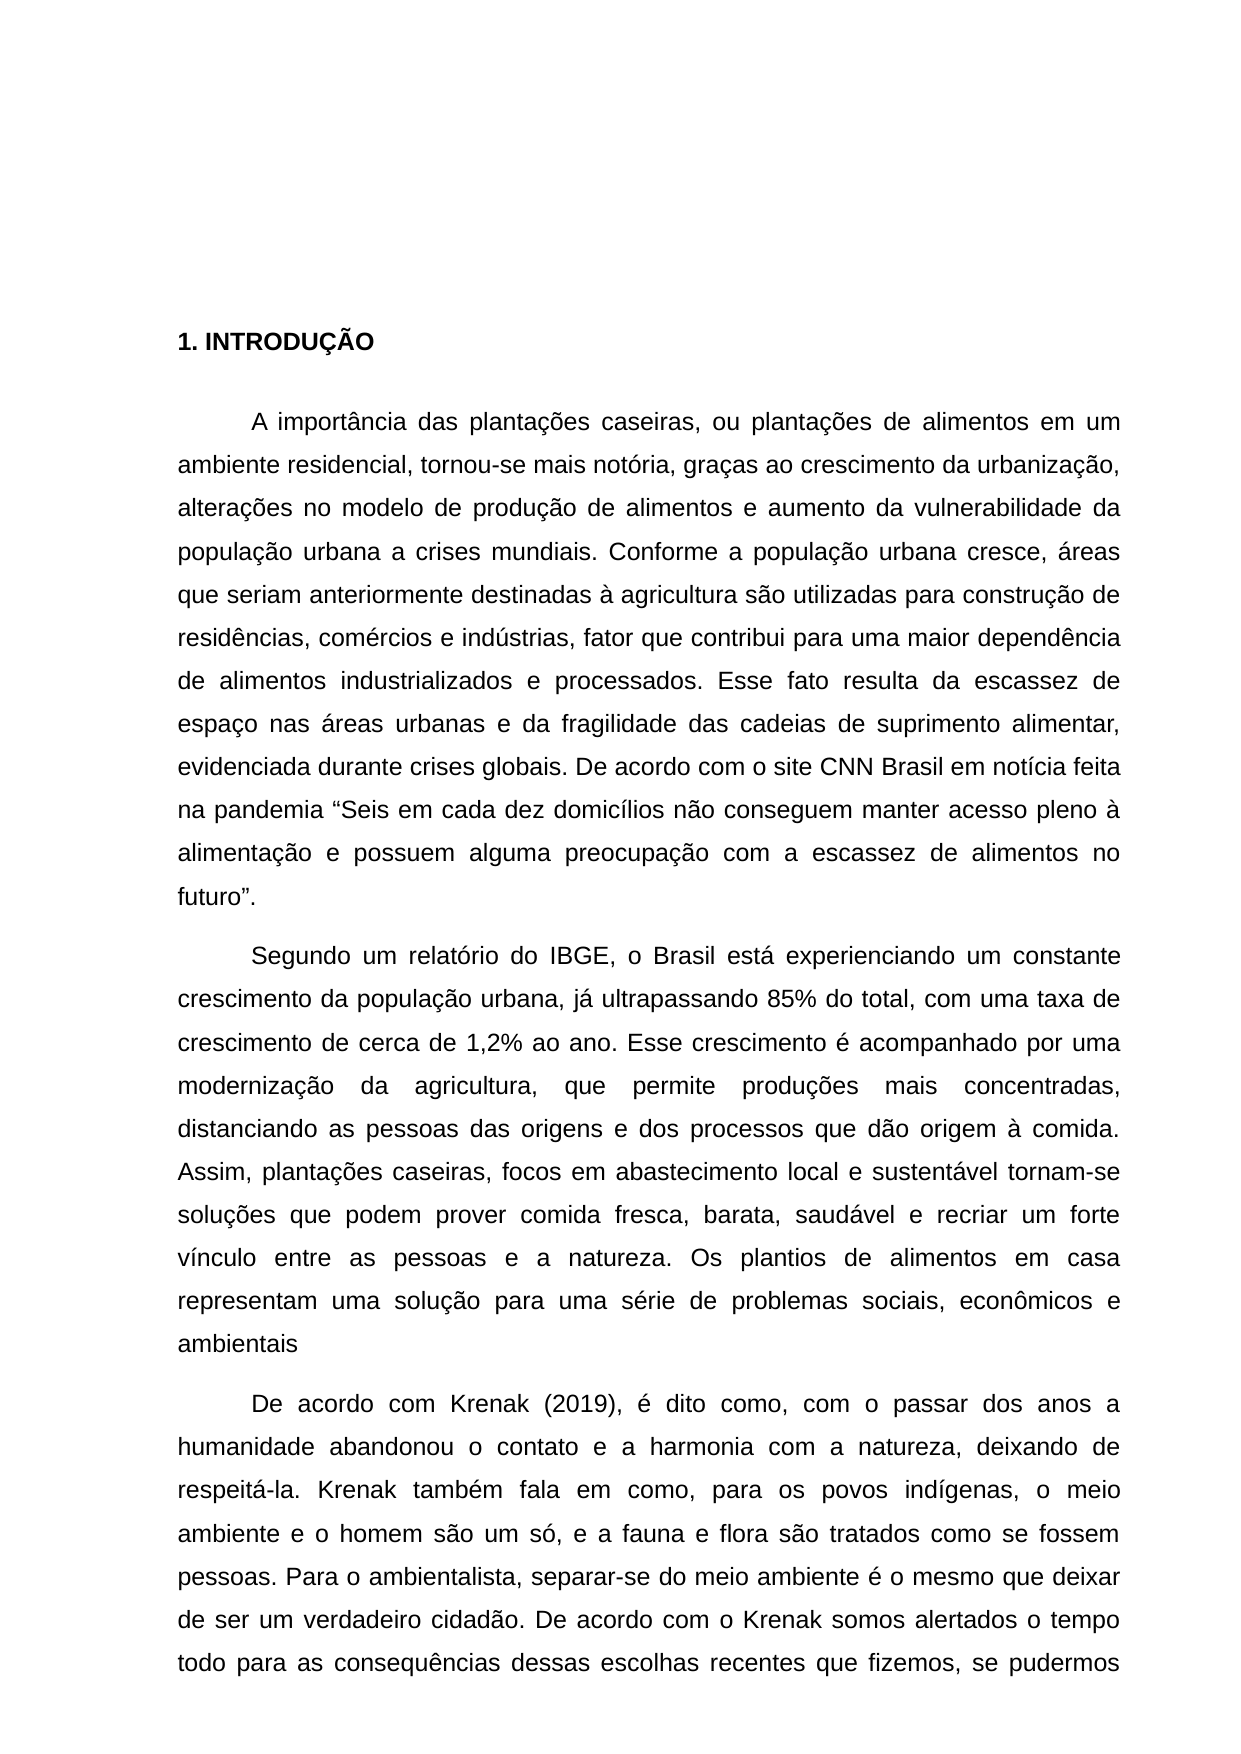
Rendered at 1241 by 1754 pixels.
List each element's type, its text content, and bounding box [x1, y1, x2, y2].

text Segundo um relatório do IBGE, o Brasil está experienciando um constante crescimento da população urbana, já ultrapassando 85% do total, com uma taxa de crescimento de cerca de 1,2% ao ano. Esse crescimento é acompanhado por uma modernização da agricultura, que permite produções mais concentradas, distanciando as pessoas das origens e dos processos que dão origem à comida. Assim, plantações caseiras, focos em abastecimento local e sustentável tornam-se soluções que podem prover comida fresca, barata, saudável e recriar um forte vínculo entre as pessoas e a natureza. Os plantios de alimentos em casa representam uma solução para uma série de problemas sociais, econômicos e ambientais [177, 941, 1122, 1358]
text A importância das plantações caseiras, ou plantações de alimentos em um ambiente residencial, tornou-se mais notória, graças ao crescimento da urbanização, alterações no modelo de produção de alimentos e aumento da vulnerabilidade da população urbana a crises mundiais. Conforme a população urbana cresce, áreas que seriam anteriormente destinadas à agricultura são utilizadas para construção de residências, comércios e indústrias, fator que contribui para uma maior dependência de alimentos industrializados e processados. Esse fato resulta da escassez de espaço nas áreas urbanas e da fragilidade das cadeias de suprimento alimentar, evidenciada durante crises globais. De acordo com o site CNN Brasil em notícia feita na pandemia “Seis em cada dez domicílios não conseguem manter acesso pleno à alimentação e possuem alguma preocupação com a escassez de alimentos no futuro”. [177, 407, 1122, 910]
text De acordo com Krenak (2019), é dito como, com o passar dos anos a humanidade abandonou o contato e a harmonia com a natureza, deixando de respeitá-la. Krenak também fala em como, para os povos indígenas, o meio ambiente e o homem são um só, e a fauna e flora são tratados como se fossem pessoas. Para o ambientalista, separar-se do meio ambiente é o mesmo que deixar de ser um verdadeiro cidadão. De acordo com o Krenak somos alertados o tempo todo para as consequências dessas escolhas recentes que fizemos, se pudermos [177, 1389, 1122, 1677]
subtitle 1. INTRODUÇÃO [177, 327, 1122, 356]
